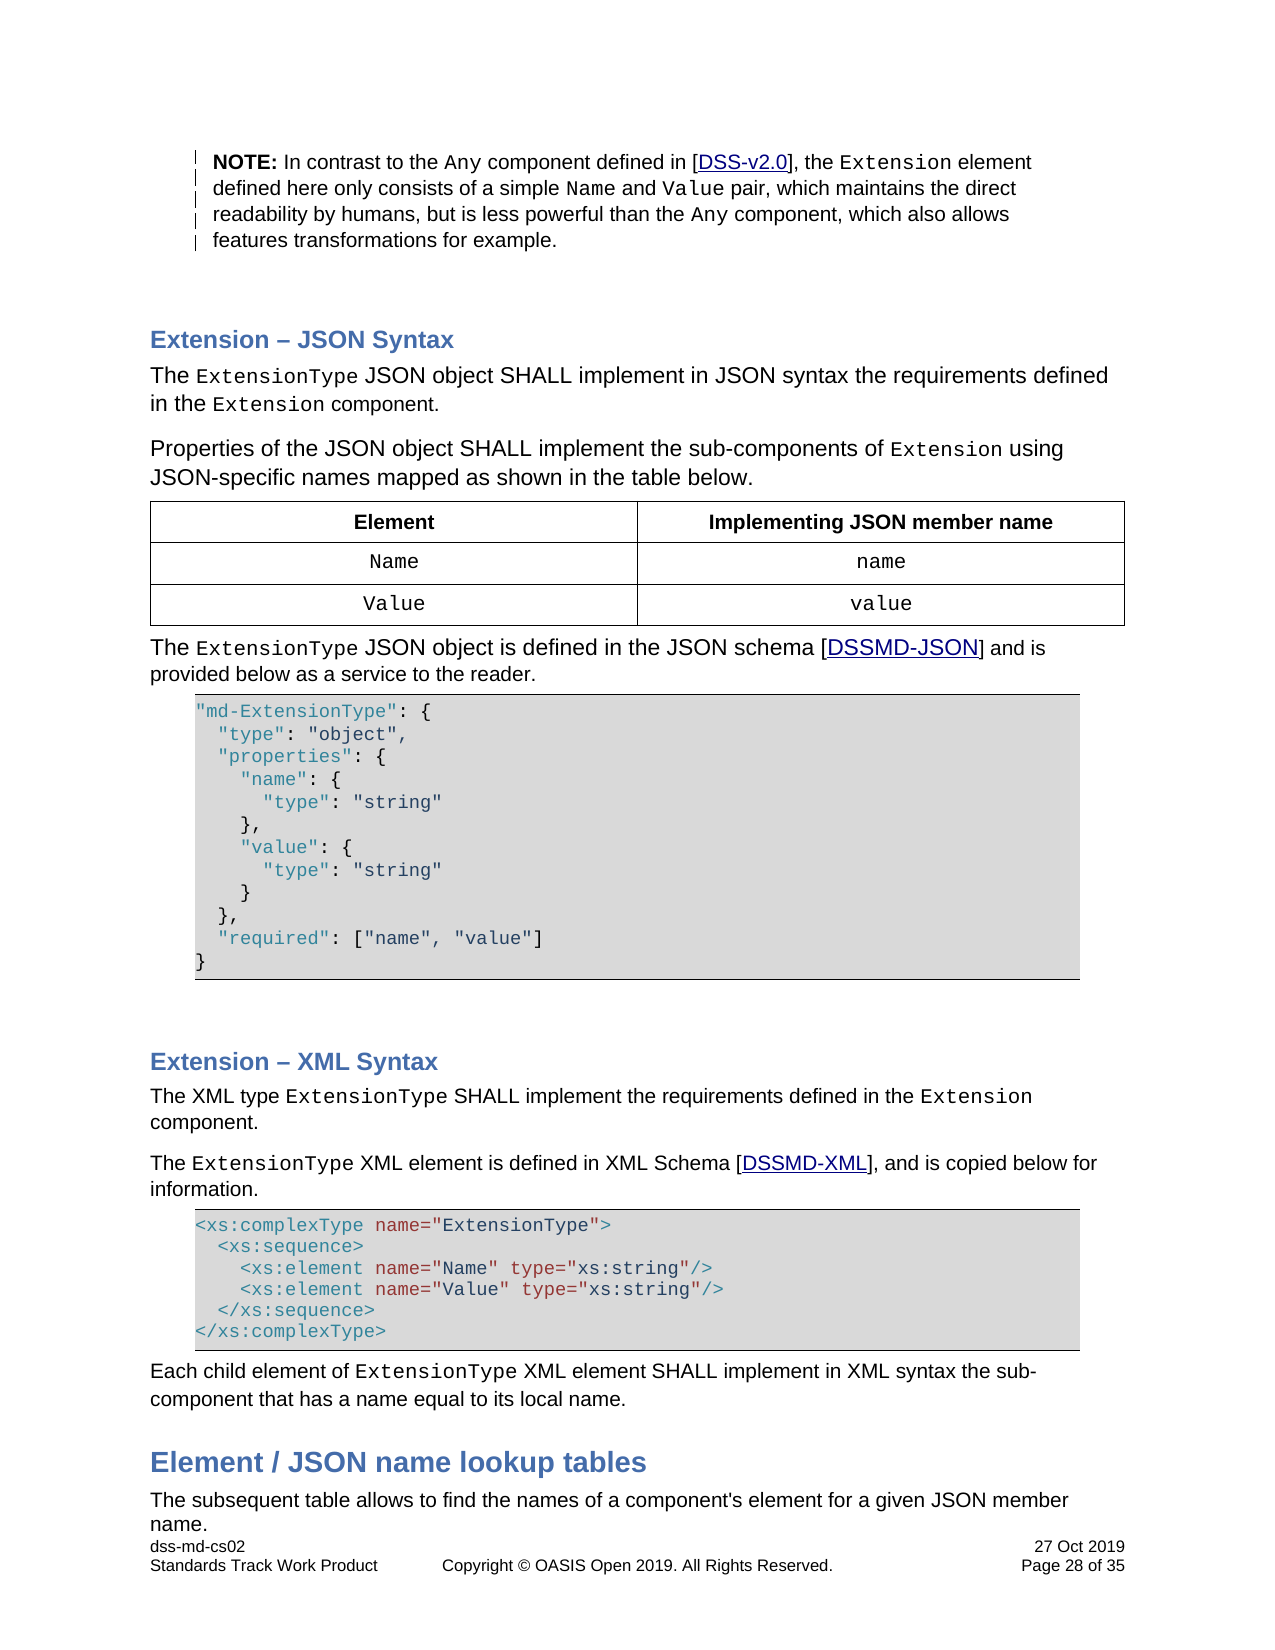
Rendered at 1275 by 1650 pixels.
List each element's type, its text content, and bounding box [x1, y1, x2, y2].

text "type": "string" [195, 785, 1080, 808]
text NOTE: In contrast to the Any component defined in [DSS-v2.0], the Extension element defined here only consists of a simple Name and Value pair, which maintains the direct readability by humans, but is less powerful than the Any component, which also allows features transformations for example. [195, 150, 1080, 251]
text } [195, 944, 1080, 979]
table_cell name [638, 543, 1124, 583]
subtitle Extension – JSON Syntax [150, 325, 1125, 354]
table_header Element [151, 502, 637, 542]
text "properties": { [195, 740, 1080, 762]
text "name": { [195, 762, 1080, 785]
table_cell Value [151, 585, 637, 625]
table_cell Name [151, 543, 637, 583]
table_header Implementing JSON member name [638, 502, 1124, 542]
table_cell value [638, 585, 1124, 625]
text </xs:sequence> [195, 1294, 1080, 1315]
text "md-ExtensionType": { [195, 695, 1080, 717]
text }, [195, 899, 1080, 921]
text The XML type ExtensionType SHALL implement the requirements defined in the Extension component. [150, 1084, 1125, 1134]
text "required": ["name", "value"] [195, 921, 1080, 944]
text <xs:element name="Name" type="xs:string"/> [195, 1251, 1080, 1272]
text "value": { [195, 831, 1080, 853]
text </xs:complexType> [195, 1315, 1080, 1350]
text <xs:element name="Value" type="xs:string"/> [195, 1272, 1080, 1294]
text }, [195, 808, 1080, 831]
text } [195, 876, 1080, 899]
text The subsequent table allows to find the names of a component's element for a given JSON member name. [150, 1487, 1125, 1535]
text "type": "string" [195, 853, 1080, 876]
subtitle Element / JSON name lookup tables [150, 1446, 1125, 1479]
subtitle Extension – XML Syntax [150, 1047, 1125, 1076]
text The ExtensionType JSON object is defined in the JSON schema [DSSMD-JSON] and is provided below as a service to the reader. [150, 634, 1125, 686]
text Properties of the JSON object SHALL implement the sub-components of Extension using JSON-specific names mapped as shown in the table below. [150, 434, 1125, 490]
text Each child element of ExtensionType XML element SHALL implement in XML syntax the sub-component that has a name equal to its local name. [150, 1359, 1125, 1411]
text The ExtensionType JSON object SHALL implement in JSON syntax the requirements defined in the Extension component. [150, 362, 1125, 418]
text <xs:complexType name="ExtensionType"> [195, 1210, 1080, 1230]
text <xs:sequence> [195, 1230, 1080, 1251]
text The ExtensionType XML element is defined in XML Schema [DSSMD-XML], and is copied below for information. [150, 1151, 1125, 1200]
text "type": "object", [195, 717, 1080, 740]
